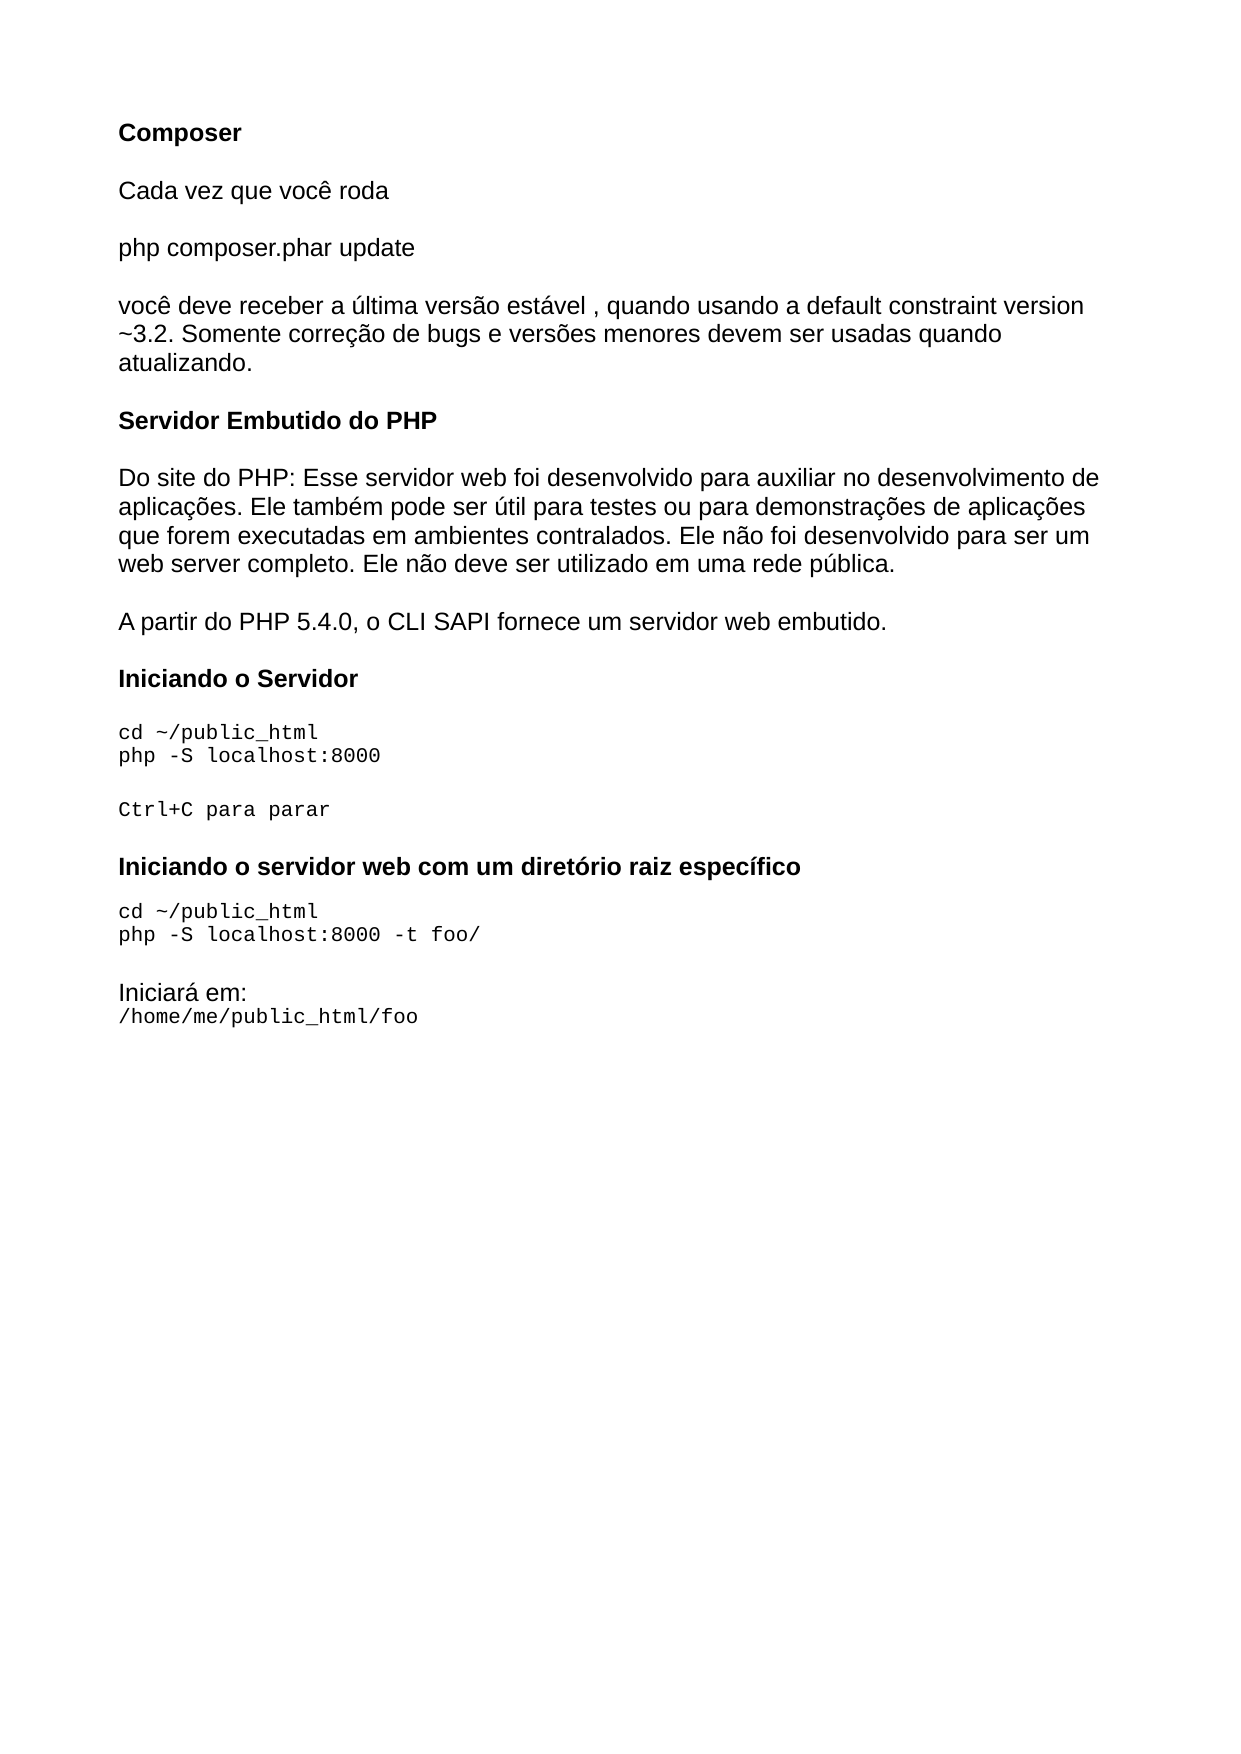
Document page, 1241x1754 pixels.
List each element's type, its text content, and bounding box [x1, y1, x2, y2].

text php -S localhost:8000 -t foo/ [118, 924, 1122, 948]
text Iniciando o Servidor [118, 664, 1122, 693]
text /home/me/public_html/foo [118, 1006, 1122, 1030]
text Servidor Embutido do PHP [118, 406, 1122, 434]
text Ctrl+C para parar [118, 799, 1122, 822]
text cd ~/public_html [118, 722, 1122, 746]
text Iniciando o servidor web com um diretório raiz específico [118, 852, 1122, 881]
text Do site do PHP: Esse servidor web foi desenvolvido para auxiliar no desenvolvimento de aplicações. Ele também pode ser útil para testes ou para demonstrações de aplicações que forem executadas em ambientes contralados. Ele não foi desenvolvido para ser um web server completo. Ele não deve ser utilizado em uma rede pública. [118, 463, 1122, 578]
text Cada vez que você roda [118, 176, 1122, 204]
text você deve receber a última versão estável , quando usando a default constraint version ~3.2. Somente correção de bugs e versões menores devem ser usadas quando atualizando. [118, 291, 1122, 377]
text php -S localhost:8000 [118, 746, 1122, 769]
text php composer.phar update [118, 233, 1122, 262]
text Composer [118, 118, 1122, 147]
text cd ~/public_html [118, 901, 1122, 924]
text Iniciará em: [118, 978, 1122, 1006]
text A partir do PHP 5.4.0, o CLI SAPI fornece um servidor web embutido. [118, 607, 1122, 636]
